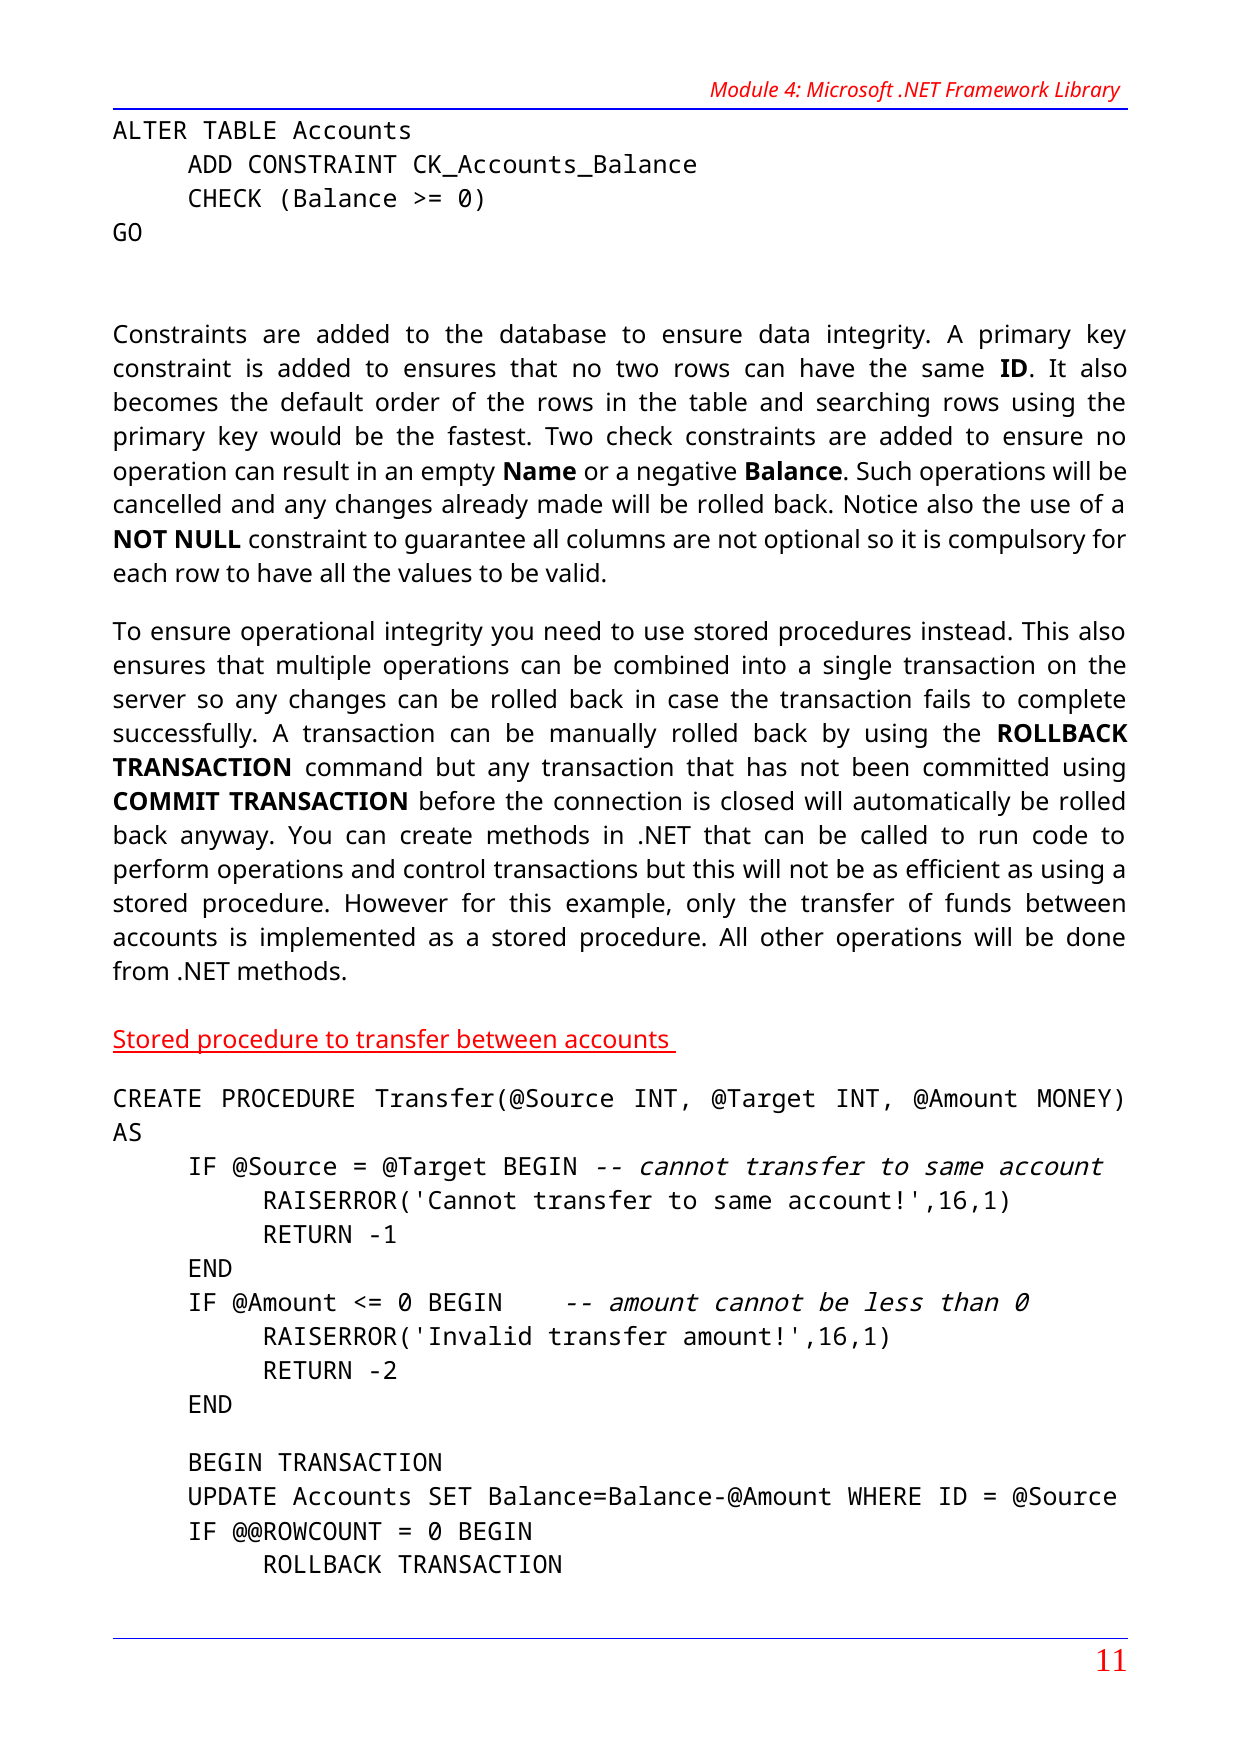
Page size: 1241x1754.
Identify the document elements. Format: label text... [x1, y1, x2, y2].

text ADD CONSTRAINT CK_Accounts_Balance [112, 147, 1128, 181]
text END [112, 1251, 1128, 1285]
text CHECK (Balance >= 0) [112, 181, 1128, 215]
text RETURN -2 [112, 1353, 1128, 1387]
text RETURN -1 [112, 1217, 1128, 1251]
text Stored procedure to transfer between accounts [112, 1022, 1128, 1056]
text CREATE PROCEDURE Transfer(@Source INT, @Target INT, @Amount MONEY) AS [112, 1080, 1128, 1148]
text IF @Source = @Target BEGIN -- cannot transfer to same account [112, 1148, 1128, 1182]
text RAISERROR('Invalid transfer amount!',16,1) [112, 1319, 1128, 1353]
text RAISERROR('Cannot transfer to same account!',16,1) [112, 1182, 1128, 1217]
text BEGIN TRANSACTION [112, 1445, 1128, 1479]
text END [112, 1387, 1128, 1421]
text UPDATE Accounts SET Balance=Balance-@Amount WHERE ID = @Source [112, 1479, 1128, 1513]
text ROLLBACK TRANSACTION [112, 1547, 1128, 1581]
text GO [112, 215, 1128, 249]
text Constraints are added to the database to ensure data integrity. A primary key constraint is added to ensures that no two rows can have the same ID. It also becomes the default order of the rows in the table and searching rows using the primary key would be the fastest. Two check constraints are added to ensure no operation can result in an empty Name or a negative Balance. Such operations will be cancelled and any changes already made will be rolled back. Notice also the use of a NOT NULL constraint to guarantee all columns are not optional so it is compulsory for each row to have all the values to be valid. [112, 317, 1128, 589]
text IF @Amount <= 0 BEGIN -- amount cannot be less than 0 [112, 1285, 1128, 1319]
text IF @@ROWCOUNT = 0 BEGIN [112, 1513, 1128, 1547]
text ALTER TABLE Accounts [112, 112, 1128, 147]
text To ensure operational integrity you need to use stored procedures instead. This also ensures that multiple operations can be combined into a single transaction on the server so any changes can be rolled back in case the transaction fails to complete successfully. A transaction can be manually rolled back by using the ROLLBACK TRANSACTION command but any transaction that has not been committed using COMMIT TRANSACTION before the connection is closed will automatically be rolled back anyway. You can create methods in .NET that can be called to run code to perform operations and control transactions but this will not be as efficient as using a stored procedure. However for this example, only the transfer of funds between accounts is implemented as a stored procedure. All other operations will be done from .NET methods. [112, 613, 1128, 988]
